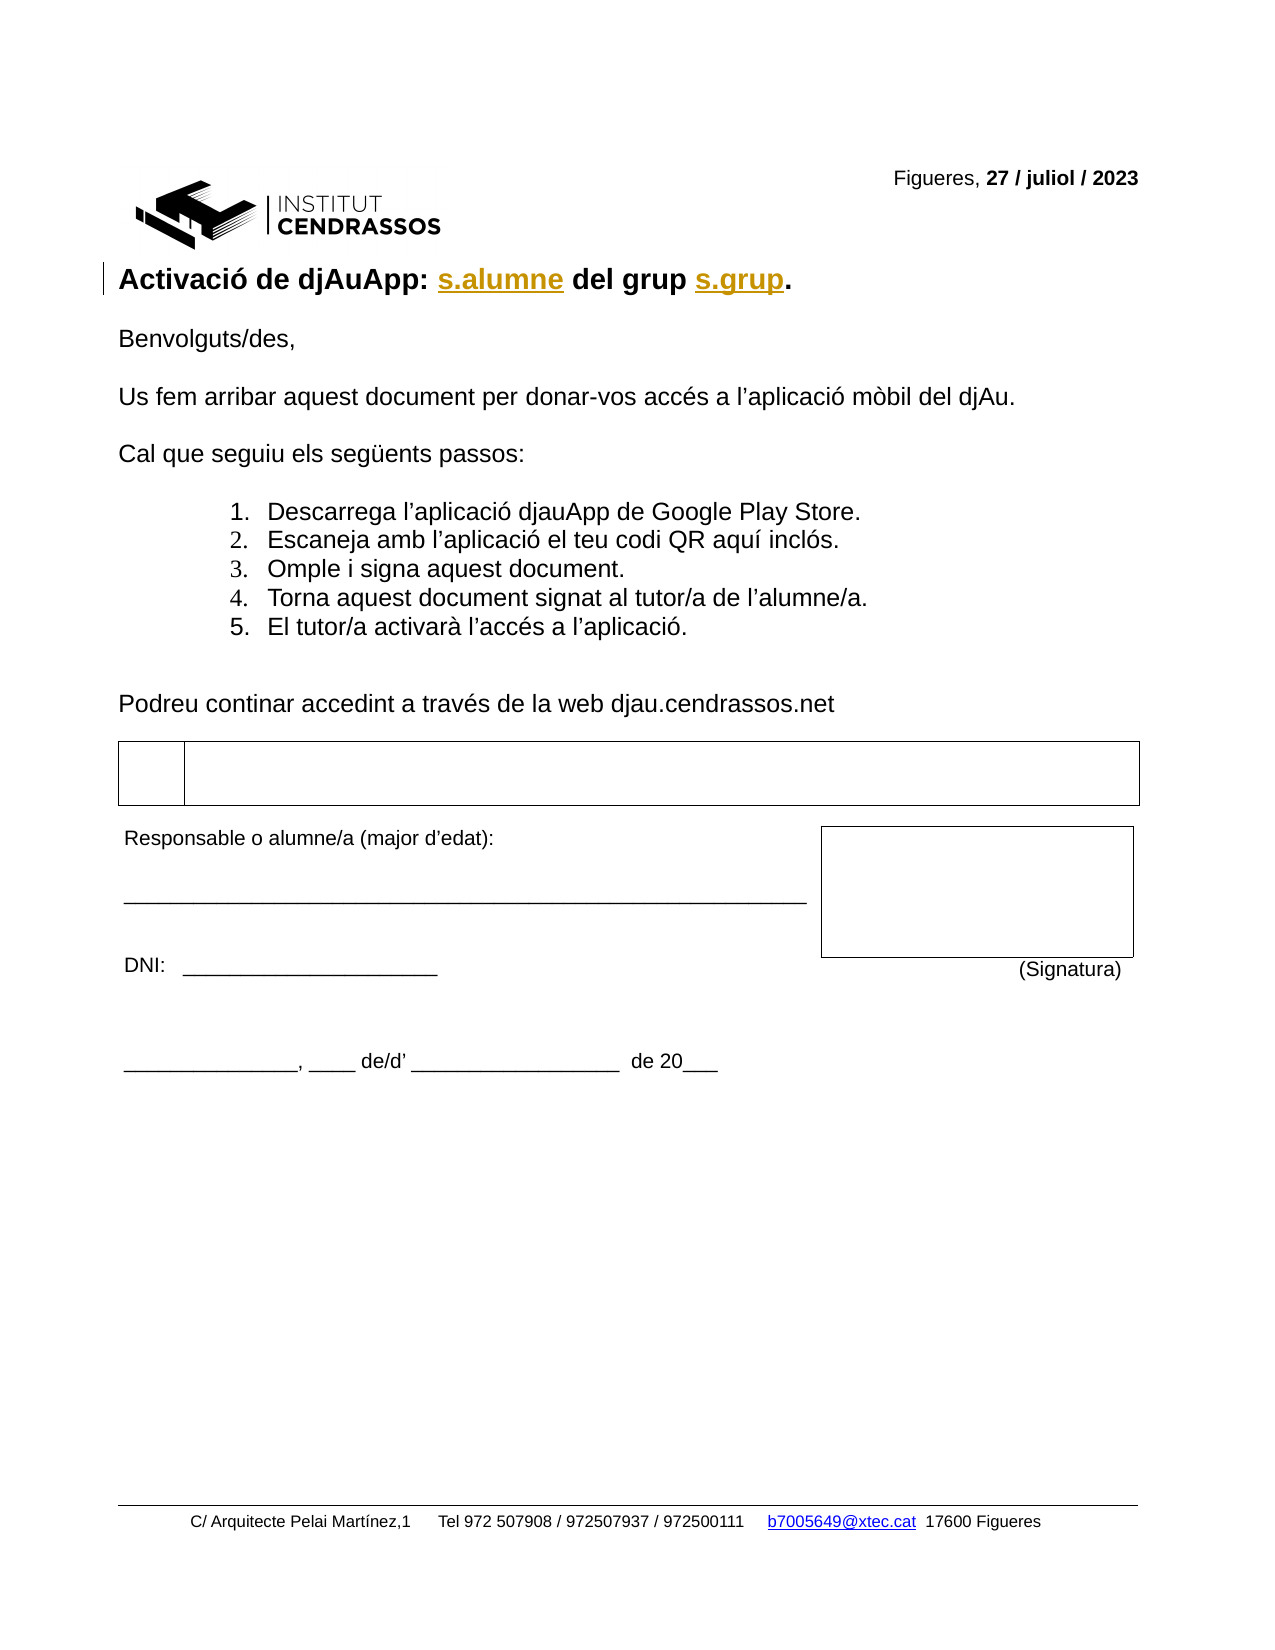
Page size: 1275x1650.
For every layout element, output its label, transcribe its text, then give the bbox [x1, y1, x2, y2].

table_header [185, 742, 1139, 805]
table_header (Signatura) [815, 820, 1139, 1078]
text Us fem arribar aquest document per donar-vos accés a l’aplicació mòbil del djAu. [118, 382, 1138, 410]
table_header [822, 827, 1133, 957]
picture [121, 165, 449, 258]
text Podreu continar accedint a través de la web djau.cendrassos.net [118, 689, 1138, 717]
text Figueres, 27 / juliol / 2023 [449, 166, 1138, 190]
table_header [195, 758, 813, 794]
text Cal que seguiu els següents passos: [118, 439, 1138, 468]
list El tutor/a activarà l’accés a l’aplicació. [229, 612, 1138, 641]
text Benvolguts/des, [118, 324, 1138, 353]
list Torna aquest document signat al tutor/a de l’alumne/a. [229, 583, 1138, 612]
list Descarrega l’aplicació djauApp de Google Play Store. [229, 497, 1138, 525]
table_header Responsable o alumne/a (major d’edat): ___________________________________________________________ DNI: ______________________ _______________, ____ de/d’ __________________ de 20___ [118, 820, 815, 1078]
list Escaneja amb l’aplicació el teu codi QR aquí inclós. [229, 525, 1138, 554]
table_header [119, 742, 184, 805]
table_header [190, 747, 1134, 799]
list Omple i signa aquest document. [229, 554, 1138, 583]
text Activació de djAuApp: s.alumne del grup s.grup. [118, 262, 1138, 295]
